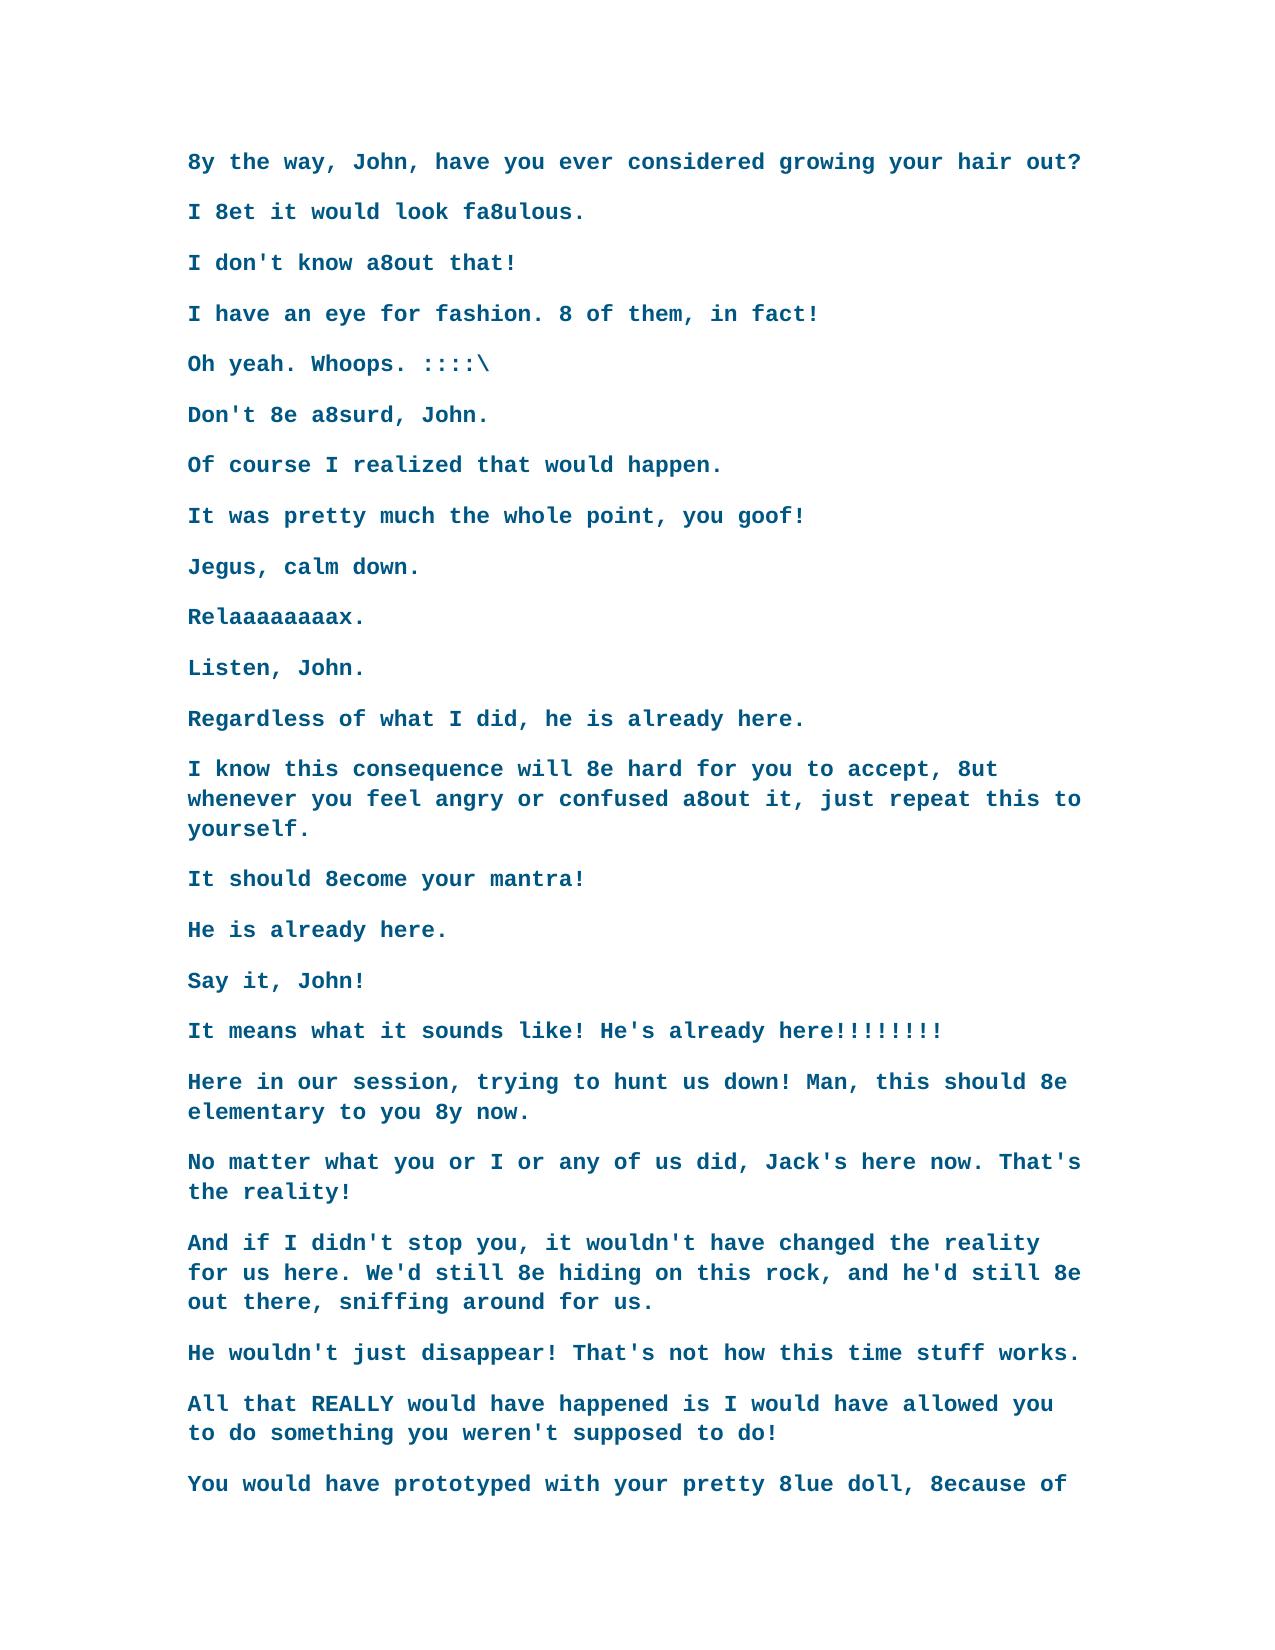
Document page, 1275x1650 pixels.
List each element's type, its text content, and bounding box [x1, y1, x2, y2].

text I know this consequence will 8e hard for you to accept, 8ut whenever you feel angry or confused a8out it, just repeat this to yourself. [187, 757, 1087, 843]
text He wouldn't just disappear! That's not how this time stuff works. [187, 1341, 1087, 1367]
text Relaaaaaaaax. [187, 606, 1087, 632]
text Listen, John. [187, 656, 1087, 682]
text And if I didn't stop you, it wouldn't have changed the reality for us here. We'd still 8e hiding on this rock, and he'd still 8e out there, sniffing around for us. [187, 1231, 1087, 1317]
text Don't 8e a8surd, John. [187, 403, 1087, 429]
text I 8et it would look fa8ulous. [187, 201, 1087, 227]
text Jegus, calm down. [187, 555, 1087, 581]
text Of course I realized that would happen. [187, 454, 1087, 480]
text 8y the way, John, have you ever considered growing your hair out? [187, 150, 1087, 176]
text I don't know a8out that! [187, 251, 1087, 277]
text Regardless of what I did, he is already here. [187, 707, 1087, 733]
text Here in our session, trying to hunt us down! Man, this should 8e elementary to you 8y now. [187, 1070, 1087, 1126]
text It should 8ecome your mantra! [187, 868, 1087, 894]
text It means what it sounds like! He's already here!!!!!!!! [187, 1019, 1087, 1046]
text I have an eye for fashion. 8 of them, in fact! [187, 302, 1087, 328]
text You would have prototyped with your pretty 8lue doll, 8ecause of [187, 1472, 1087, 1498]
text He is already here. [187, 918, 1087, 944]
text It was pretty much the whole point, you goof! [187, 504, 1087, 530]
text Oh yeah. Whoops. ::::\ [187, 352, 1087, 378]
text All that REALLY would have happened is I would have allowed you to do something you weren't supposed to do! [187, 1392, 1087, 1448]
text No matter what you or I or any of us did, Jack's here now. That's the reality! [187, 1151, 1087, 1206]
text Say it, John! [187, 969, 1087, 995]
